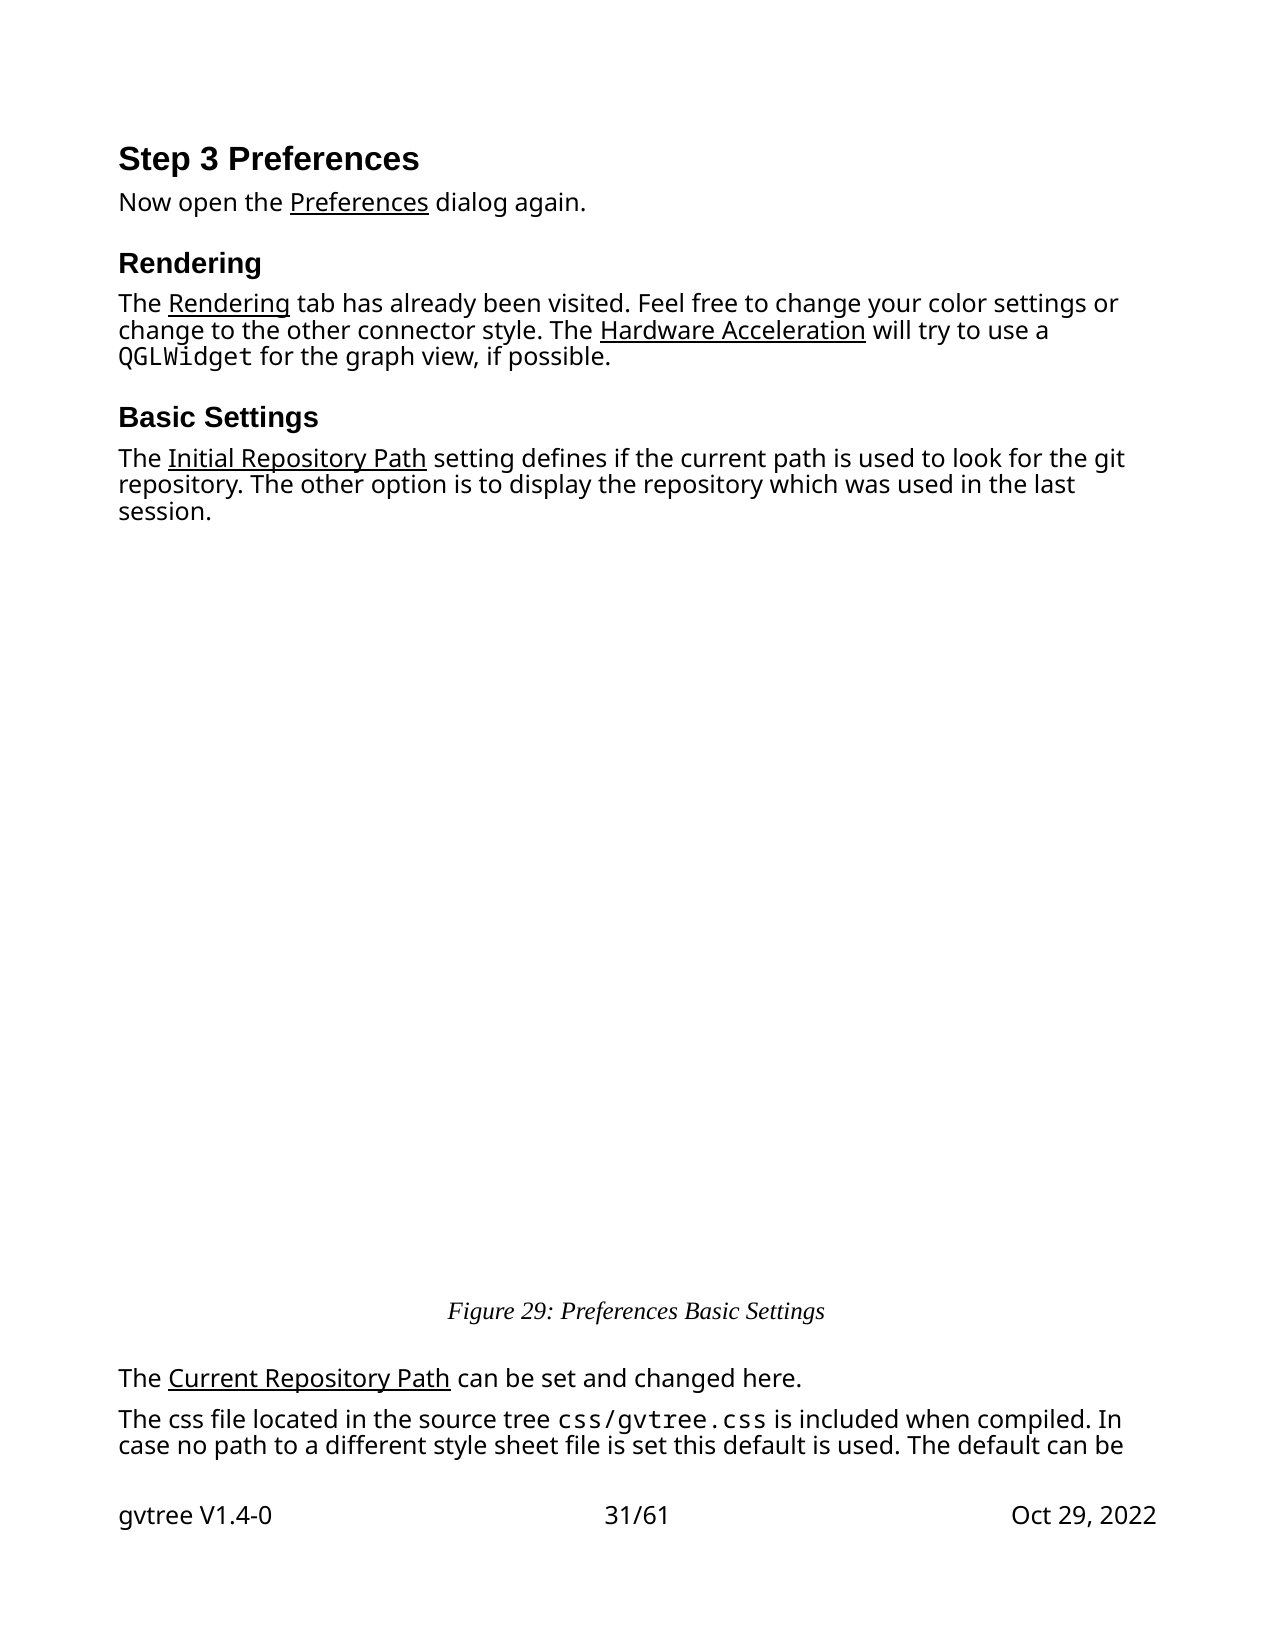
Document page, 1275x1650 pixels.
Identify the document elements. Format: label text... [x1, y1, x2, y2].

text Now open the Preferences dialog again. [118, 190, 1157, 217]
text The Current Repository Path can be set and changed here. [118, 1366, 1157, 1392]
subtitle Rendering [118, 246, 1157, 279]
subtitle Basic Settings [118, 400, 1157, 434]
text The Initial Repository Path setting defines if the current path is used to look for the git repository. The other option is to display the repository which was used in the last session. [118, 446, 1157, 526]
text Figure 29: Preferences Basic Settings [118, 553, 1157, 1325]
text The css file located in the source tree css/gvtree.css is included when compiled. In case no path to a different style sheet file is set this default is used. The default can be [118, 1407, 1157, 1460]
subtitle Step 3 Preferences [118, 139, 1157, 178]
text The Rendering tab has already been visited. Feel free to change your color settings or change to the other connector style. The Hardware Acceleration will try to use a QGLWidget for the graph view, if possible. [118, 292, 1157, 371]
